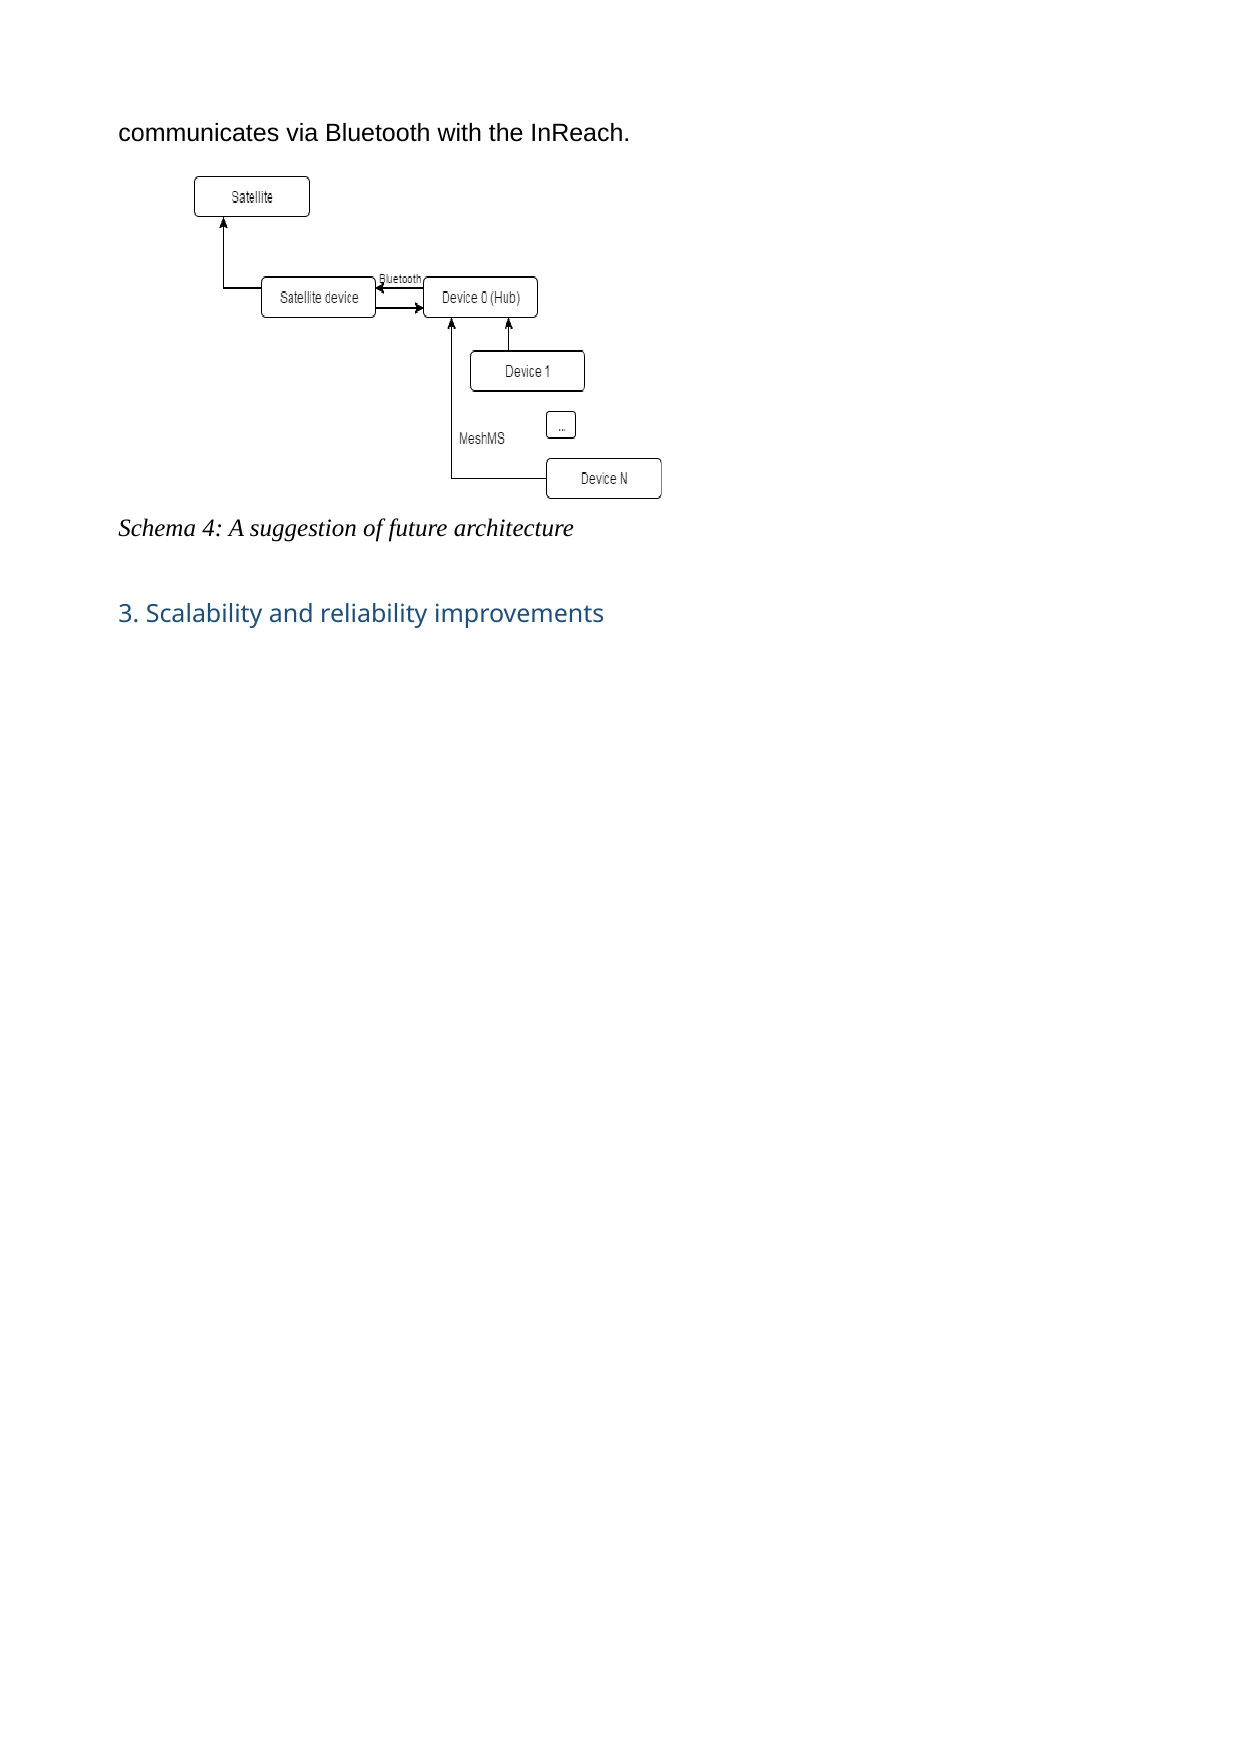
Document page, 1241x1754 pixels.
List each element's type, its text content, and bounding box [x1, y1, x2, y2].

text Schema 4: A suggestion of future architecture [118, 513, 1122, 542]
subtitle 3. Scalability and reliability improvements [118, 596, 1122, 630]
text communicates via Bluetooth with the InReach. [118, 118, 1122, 147]
